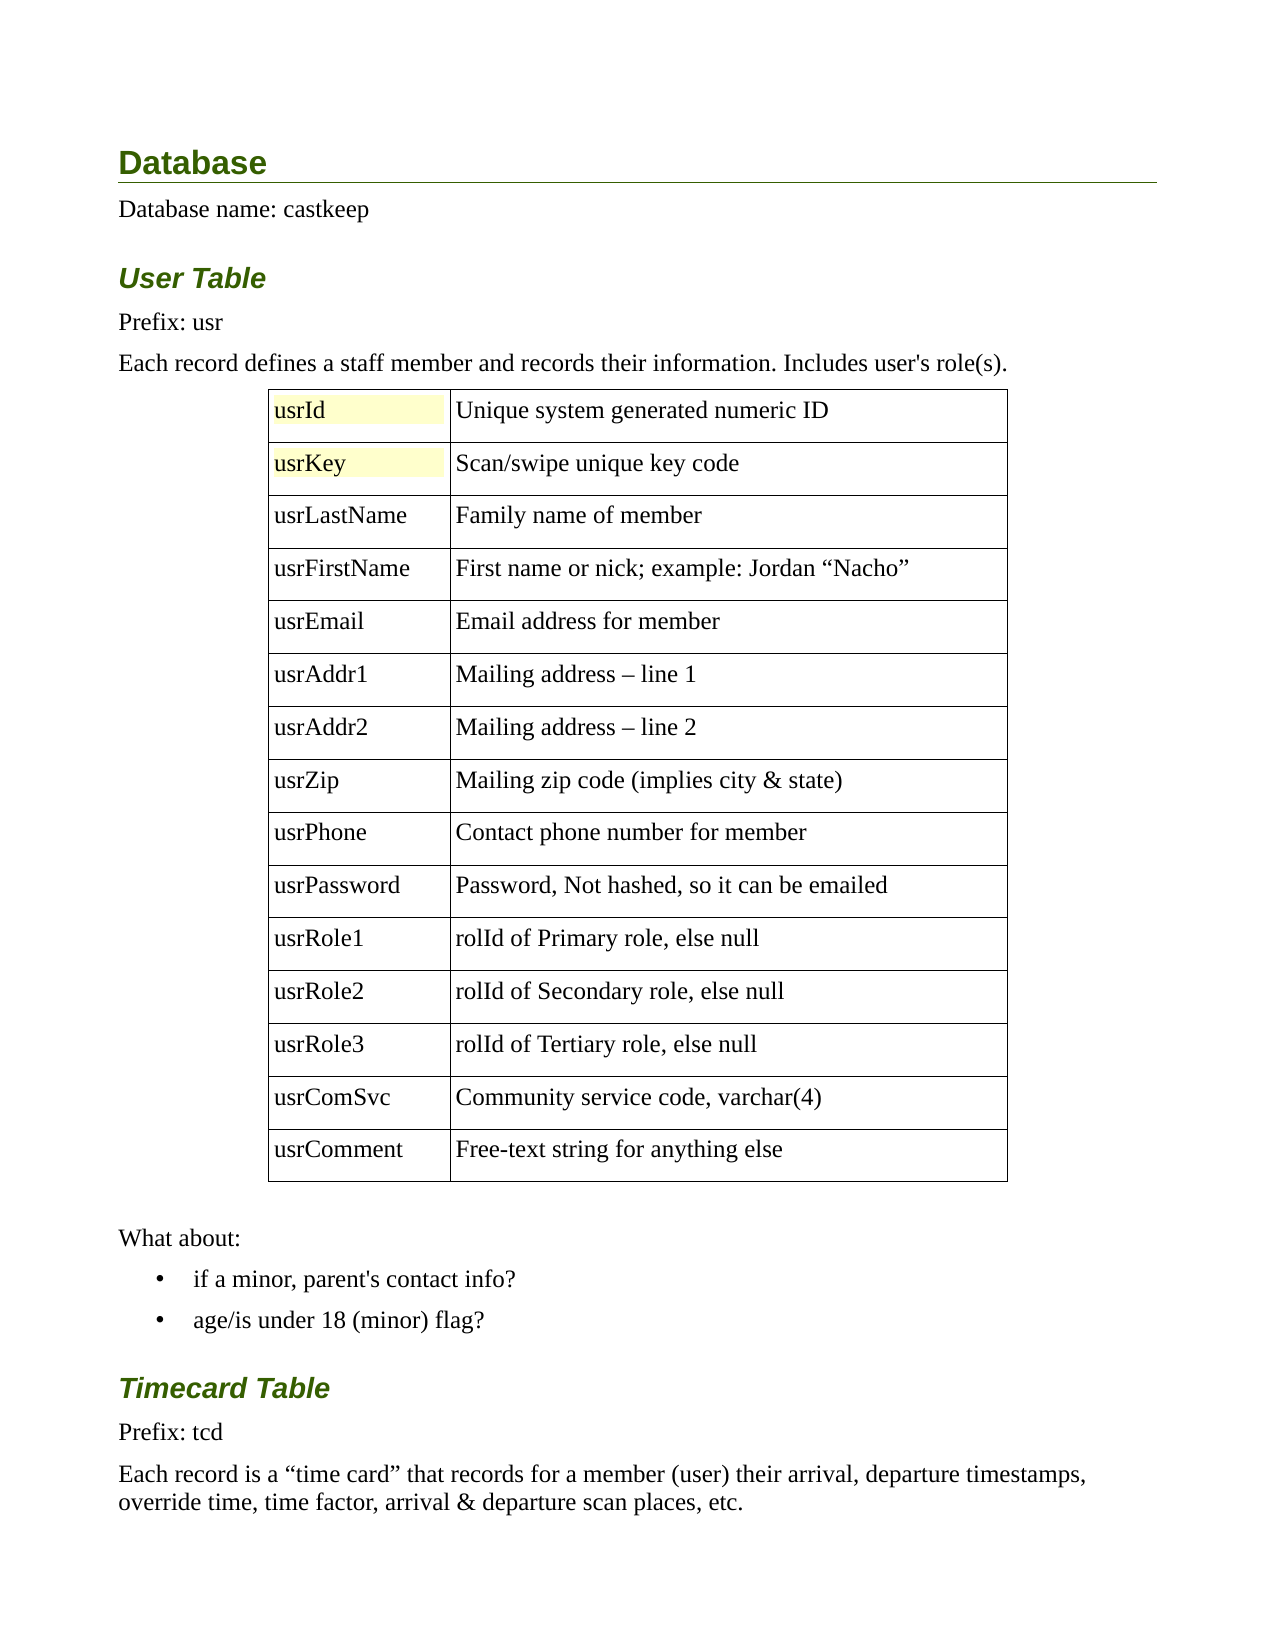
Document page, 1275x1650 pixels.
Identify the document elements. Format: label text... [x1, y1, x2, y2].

table_cell usrZip [269, 760, 450, 812]
table_cell usrFirstName [269, 549, 450, 600]
text Each record is a “time card” that records for a member (user) their arrival, departure timestamps, override time, time factor, arrival & departure scan places, etc. [118, 1459, 1157, 1516]
table_cell Community service code, varchar(4) [451, 1077, 1007, 1128]
table_cell Password, Not hashed, so it can be emailed [451, 866, 1007, 917]
table_cell usrAddr2 [269, 707, 450, 759]
table_cell usrComment [269, 1130, 450, 1181]
table_cell Family name of member [451, 496, 1007, 548]
list age/is under 18 (minor) flag? [156, 1305, 1157, 1334]
table_cell usrPassword [269, 866, 450, 917]
text Prefix: usr [118, 307, 1157, 335]
table_cell Mailing zip code (implies city & state) [451, 760, 1007, 812]
table_cell usrEmail [269, 601, 450, 653]
text Prefix: tcd [118, 1417, 1157, 1446]
table_cell usrAddr1 [269, 654, 450, 706]
text Each record defines a staff member and records their information. Includes user's role(s). [118, 348, 1157, 377]
table_cell rolId of Secondary role, else null [451, 971, 1007, 1023]
table_cell usrComSvc [269, 1077, 450, 1128]
table_header usrId [269, 390, 450, 442]
table_cell Mailing address – line 1 [451, 654, 1007, 706]
text Database name: castkeep [118, 194, 1157, 223]
table_cell rolId of Primary role, else null [451, 918, 1007, 970]
table_cell usrLastName [269, 496, 450, 548]
table_cell Contact phone number for member [451, 813, 1007, 864]
table_cell First name or nick; example: Jordan “Nacho” [451, 549, 1007, 600]
subtitle User Table [118, 261, 1157, 294]
subtitle Timecard Table [118, 1371, 1157, 1405]
table_cell usrKey [269, 443, 450, 495]
list if a minor, parent's contact info? [156, 1264, 1157, 1293]
text What about: [118, 1223, 1157, 1251]
table_cell usrPhone [269, 813, 450, 864]
table_cell Free-text string for anything else [451, 1130, 1007, 1181]
table_header Unique system generated numeric ID [451, 390, 1007, 442]
table_cell rolId of Tertiary role, else null [451, 1024, 1007, 1076]
table_cell usrRole1 [269, 918, 450, 970]
table_cell usrRole3 [269, 1024, 450, 1076]
table_cell Email address for member [451, 601, 1007, 653]
table_cell usrRole2 [269, 971, 450, 1023]
table_cell Scan/swipe unique key code [451, 443, 1007, 495]
subtitle Database [118, 143, 1157, 182]
table_cell Mailing address – line 2 [451, 707, 1007, 759]
